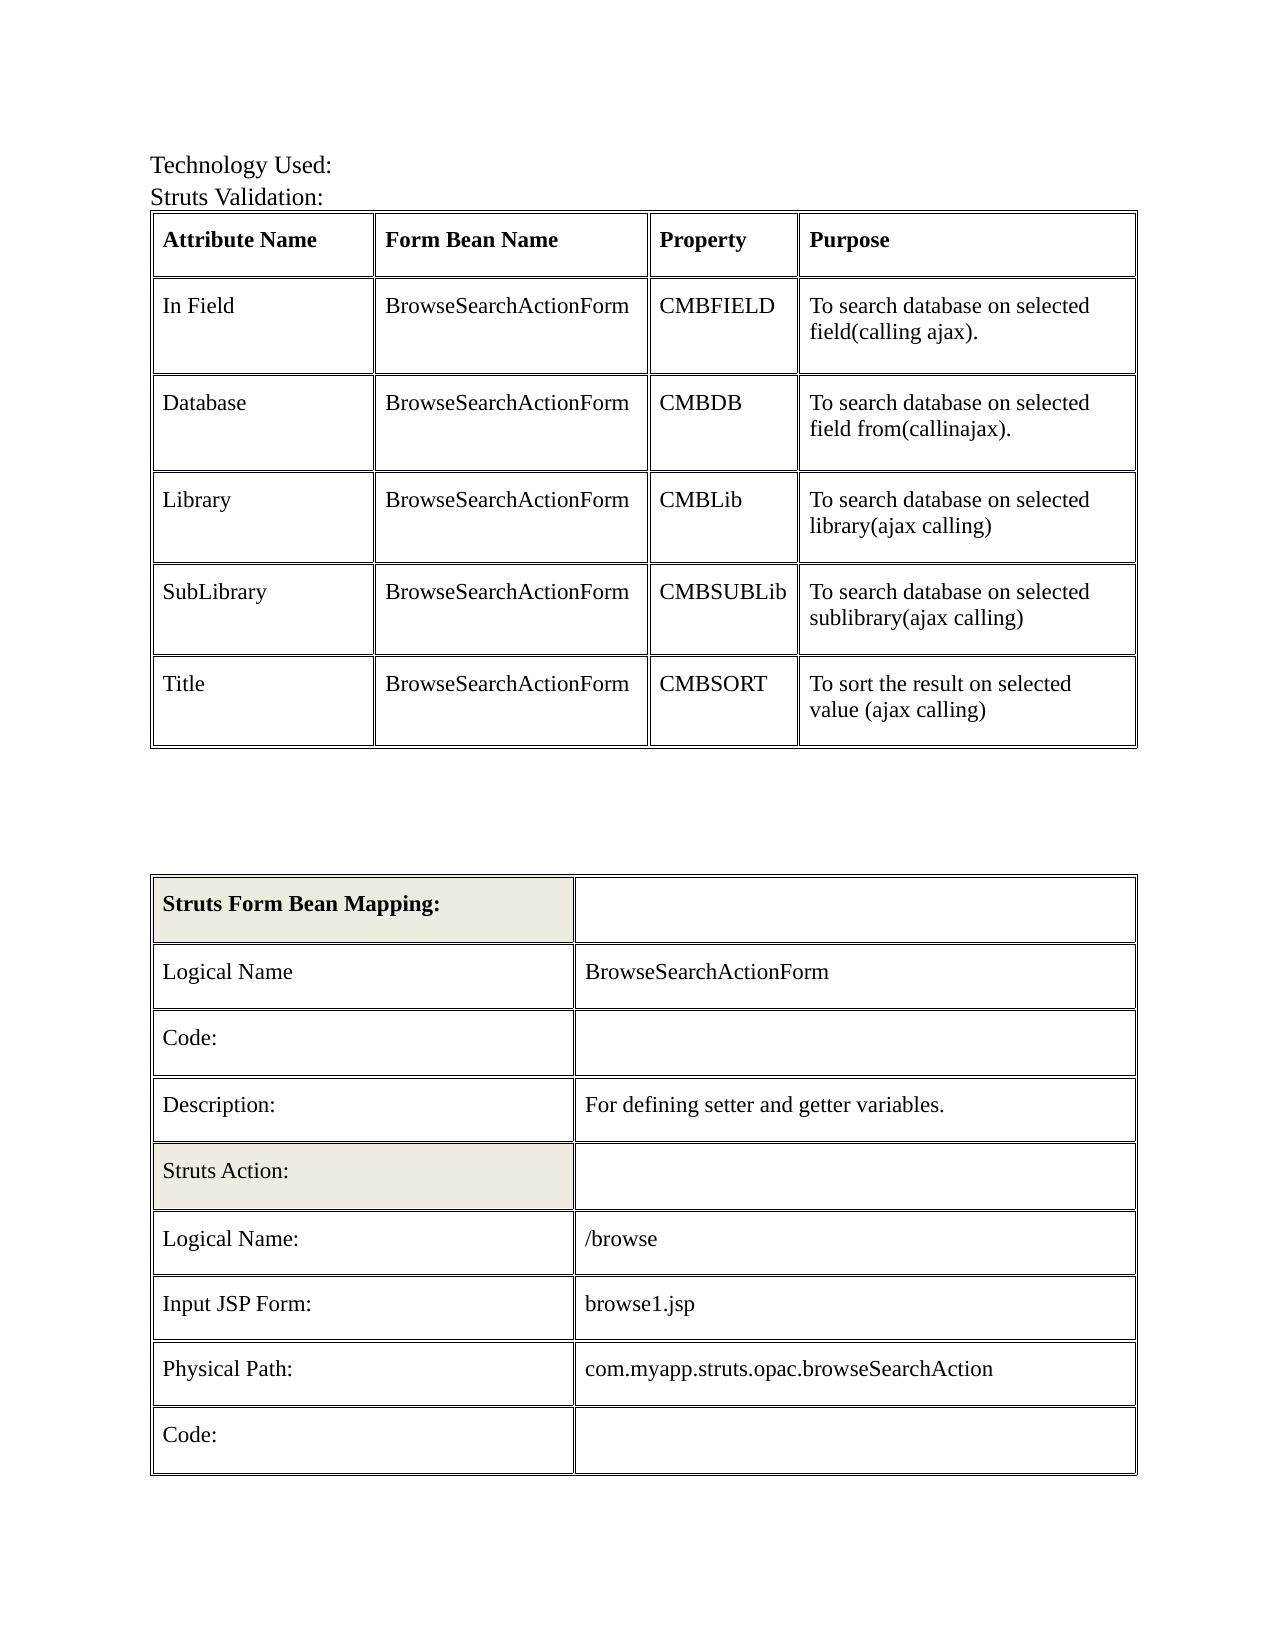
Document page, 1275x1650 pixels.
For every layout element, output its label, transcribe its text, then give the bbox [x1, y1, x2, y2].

table_header Purpose [800, 214, 1135, 276]
text Technology Used: [150, 150, 1125, 179]
table_cell For defining setter and getter variables. [576, 1079, 1135, 1141]
table_header Property [651, 214, 797, 276]
table_cell SubLibrary [154, 565, 373, 653]
table_cell Physical Path: [154, 1343, 573, 1405]
table_cell Database [154, 376, 373, 470]
table_cell BrowseSearchActionForm [376, 279, 647, 373]
table_cell In Field [154, 279, 373, 373]
table_cell BrowseSearchActionForm [376, 657, 647, 745]
table_cell /browse [576, 1212, 1135, 1274]
table_header [576, 878, 1135, 942]
table_header Attribute Name [154, 214, 373, 276]
table_cell CMBSORT [651, 657, 797, 745]
table_cell Code: [154, 1408, 573, 1473]
table_cell Struts Action: [154, 1144, 573, 1208]
table_cell To sort the result on selected value (ajax calling) [800, 657, 1135, 745]
table_cell Library [154, 473, 373, 562]
table_cell To search database on selected sublibrary(ajax calling) [800, 565, 1135, 653]
table_cell BrowseSearchActionForm [376, 376, 647, 470]
table_cell To search database on selected library(ajax calling) [800, 473, 1135, 562]
table_cell Description: [154, 1079, 573, 1141]
table_cell Code: [154, 1011, 573, 1075]
table_header Struts Form Bean Mapping: [154, 878, 573, 942]
text Struts Validation: [150, 182, 1125, 210]
table_cell CMBFIELD [651, 279, 797, 373]
table_header Form Bean Name [376, 214, 647, 276]
table_cell CMBLib [651, 473, 797, 562]
table_cell BrowseSearchActionForm [376, 473, 647, 562]
table_cell To search database on selected field(calling ajax). [800, 279, 1135, 373]
table_cell Title [154, 657, 373, 745]
table_cell CMBDB [651, 376, 797, 470]
table_cell BrowseSearchActionForm [576, 945, 1135, 1007]
table_cell [576, 1144, 1135, 1208]
table_cell Logical Name [154, 945, 573, 1007]
table_cell Input JSP Form: [154, 1277, 573, 1339]
table_cell [576, 1408, 1135, 1473]
table_cell Logical Name: [154, 1212, 573, 1274]
table_cell browse1.jsp [576, 1277, 1135, 1339]
table_cell To search database on selected field from(callinajax). [800, 376, 1135, 470]
table_cell CMBSUBLib [651, 565, 797, 653]
table_cell BrowseSearchActionForm [376, 565, 647, 653]
table_cell com.myapp.struts.opac.browseSearchAction [576, 1343, 1135, 1405]
table_cell [576, 1011, 1135, 1075]
